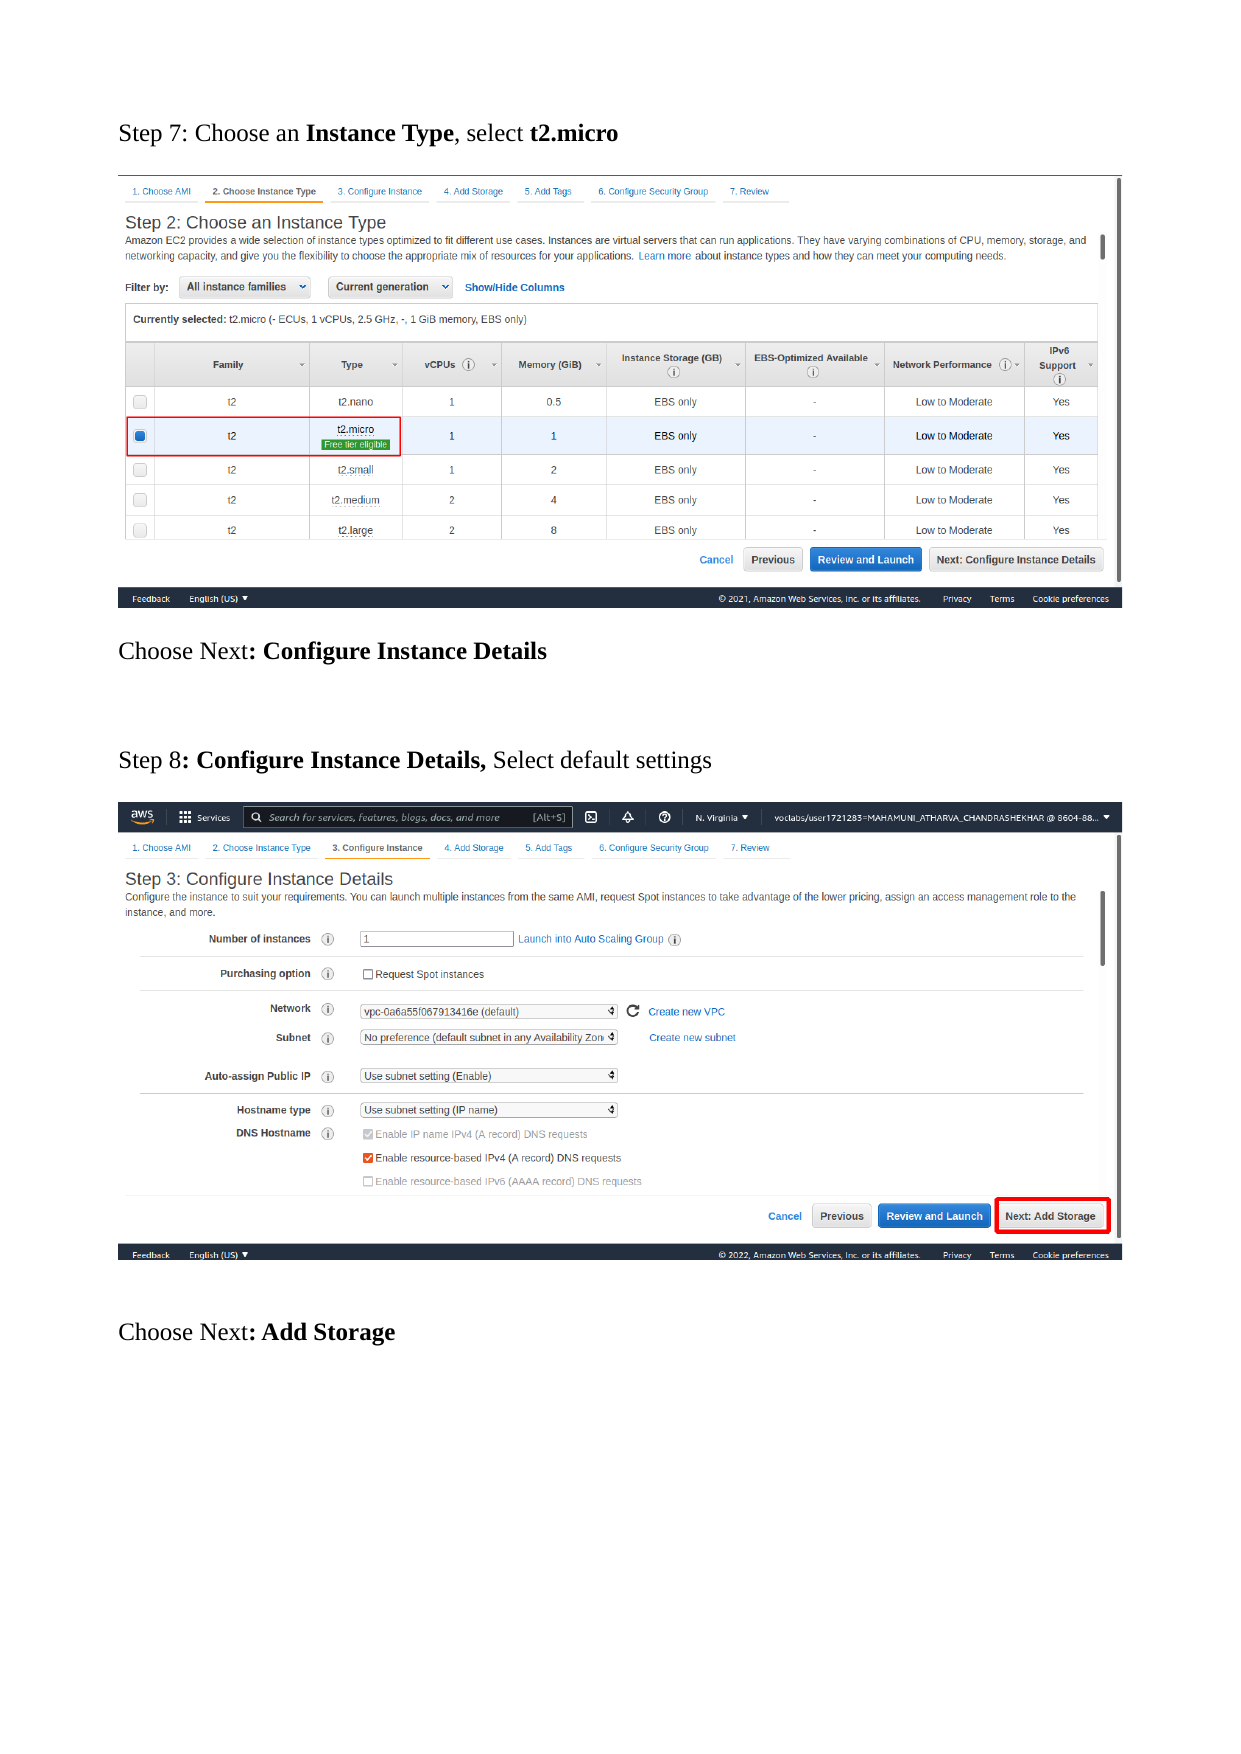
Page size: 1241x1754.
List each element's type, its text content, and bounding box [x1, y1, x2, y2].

text Step 8: Configure Instance Details, Select default settings [118, 745, 1122, 774]
text Step 7: Choose an Instance Type, select t2.micro [118, 118, 1122, 147]
picture [118, 802, 1123, 1260]
picture [118, 175, 1123, 608]
text Choose Next: Configure Instance Details [118, 636, 1122, 698]
text Choose Next: Add Storage [118, 1317, 1122, 1346]
